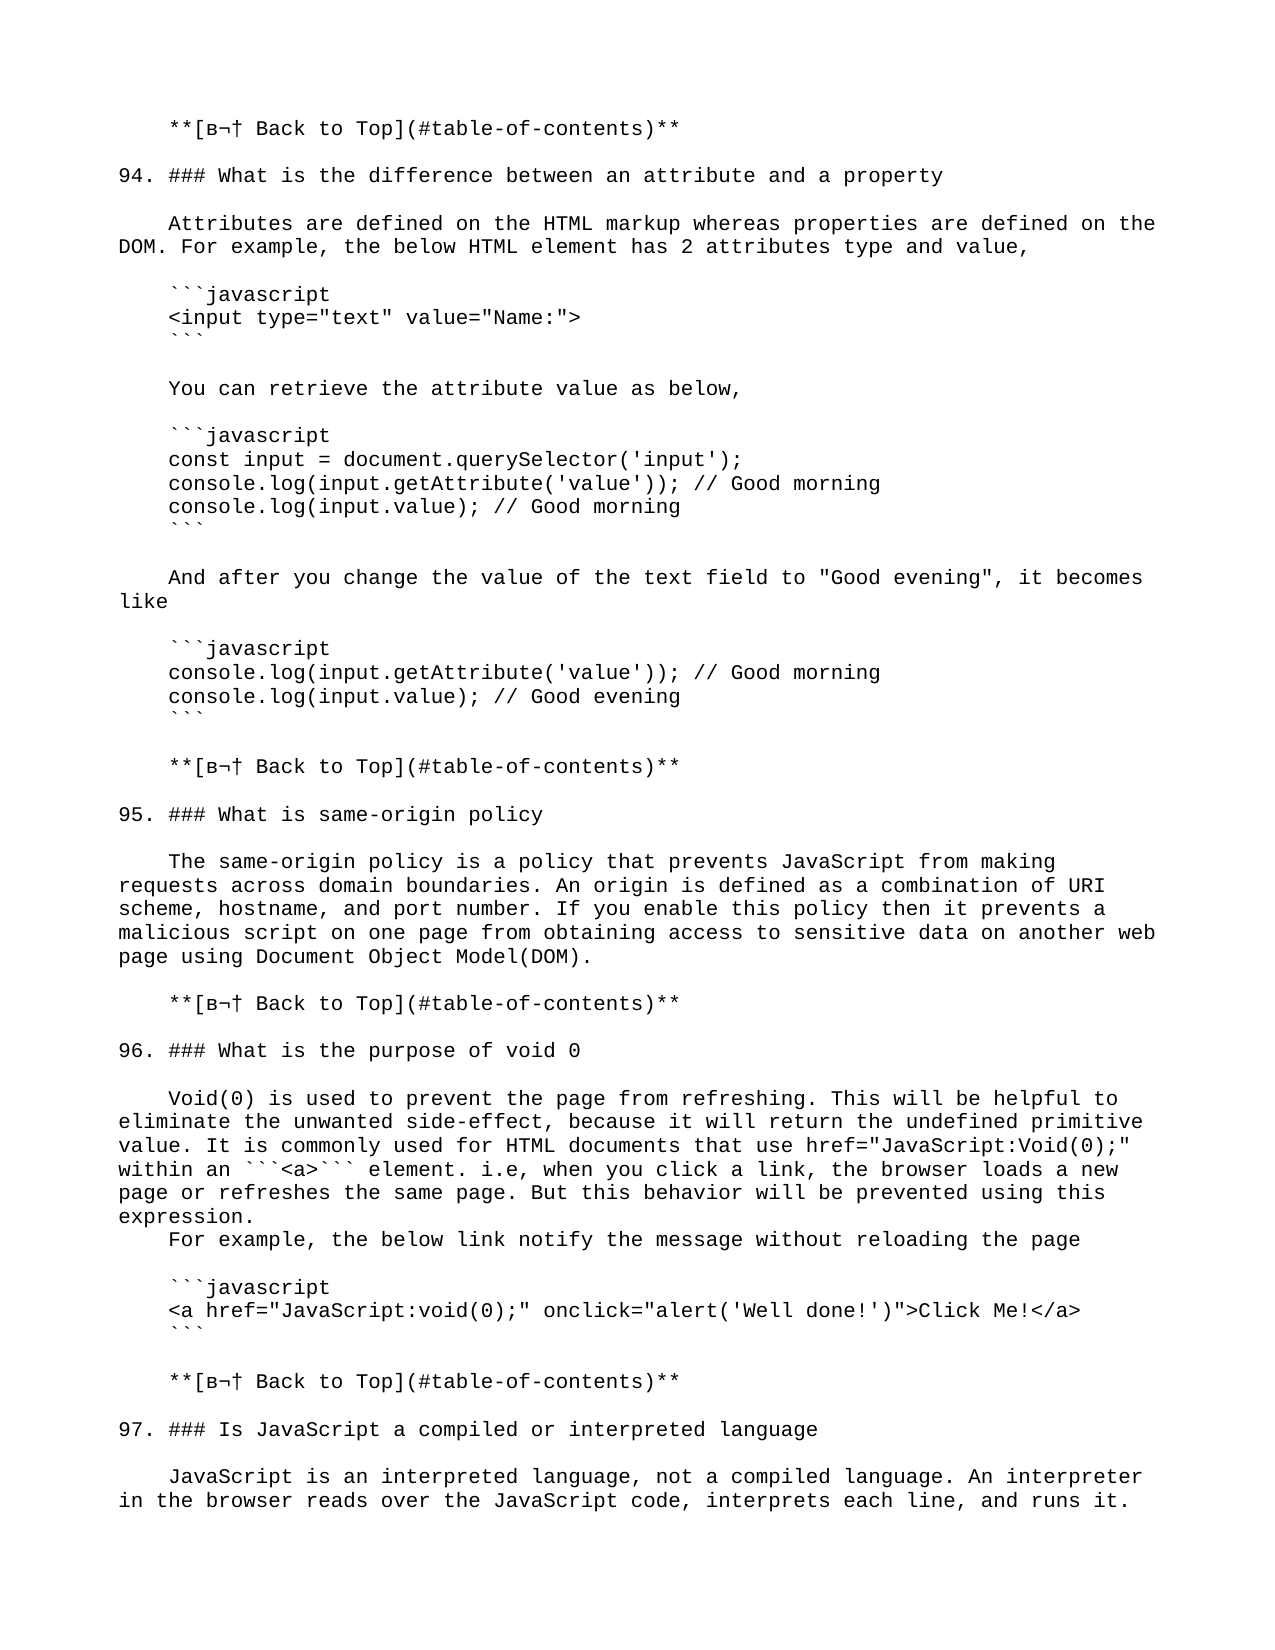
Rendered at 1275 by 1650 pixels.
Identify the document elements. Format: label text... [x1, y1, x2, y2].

text ```javascript [118, 284, 1157, 307]
text console.log(input.value); // Good evening [118, 686, 1157, 709]
text ``` [118, 520, 1157, 544]
text **[в¬† Back to Top](#table-of-contents)** [118, 757, 1157, 780]
text ```javascript [118, 1277, 1157, 1300]
text console.log(input.getAttribute('value')); // Good morning [118, 662, 1157, 686]
text Attributes are defined on the HTML markup whereas properties are defined on the DOM. For example, the below HTML element has 2 attributes type and value, [118, 213, 1157, 260]
text ``` [118, 709, 1157, 733]
text And after you change the value of the text field to "Good evening", it becomes like [118, 567, 1157, 615]
text 94. ### What is the difference between an attribute and a property [118, 165, 1157, 189]
text JavaScript is an interpreted language, not a compiled language. An interpreter in the browser reads over the JavaScript code, interprets each line, and runs it. [118, 1466, 1157, 1513]
text ```javascript [118, 426, 1157, 449]
text const input = document.querySelector('input'); [118, 449, 1157, 473]
text 95. ### What is same-origin policy [118, 804, 1157, 827]
text <input type="text" value="Name:"> [118, 307, 1157, 331]
text The same-origin policy is a policy that prevents JavaScript from making requests across domain boundaries. An origin is defined as a combination of URI scheme, hostname, and port number. If you enable this policy then it prevents a malicious script on one page from obtaining access to sensitive data on another web page using Document Object Model(DOM). [118, 851, 1157, 969]
text ``` [118, 331, 1157, 354]
text **[в¬† Back to Top](#table-of-contents)** [118, 993, 1157, 1017]
text console.log(input.value); // Good morning [118, 496, 1157, 520]
text ``` [118, 1324, 1157, 1348]
text console.log(input.getAttribute('value')); // Good morning [118, 473, 1157, 496]
text <a href="JavaScript:void(0);" onclick="alert('Well done!')">Click Me!</a> [118, 1300, 1157, 1324]
text Void(0) is used to prevent the page from refreshing. This will be helpful to eliminate the unwanted side-effect, because it will return the undefined primitive value. It is commonly used for HTML documents that use href="JavaScript:Void(0);" within an ```<a>``` element. i.e, when you click a link, the browser loads a new page or refreshes the same page. But this behavior will be prevented using this expression. [118, 1088, 1157, 1229]
text For example, the below link notify the message without reloading the page [118, 1229, 1157, 1253]
text You can retrieve the attribute value as below, [118, 378, 1157, 402]
text ```javascript [118, 638, 1157, 662]
text 96. ### What is the purpose of void 0 [118, 1040, 1157, 1064]
text **[в¬† Back to Top](#table-of-contents)** [118, 1371, 1157, 1395]
text 97. ### Is JavaScript a compiled or interpreted language [118, 1419, 1157, 1442]
text **[в¬† Back to Top](#table-of-contents)** [118, 118, 1157, 142]
